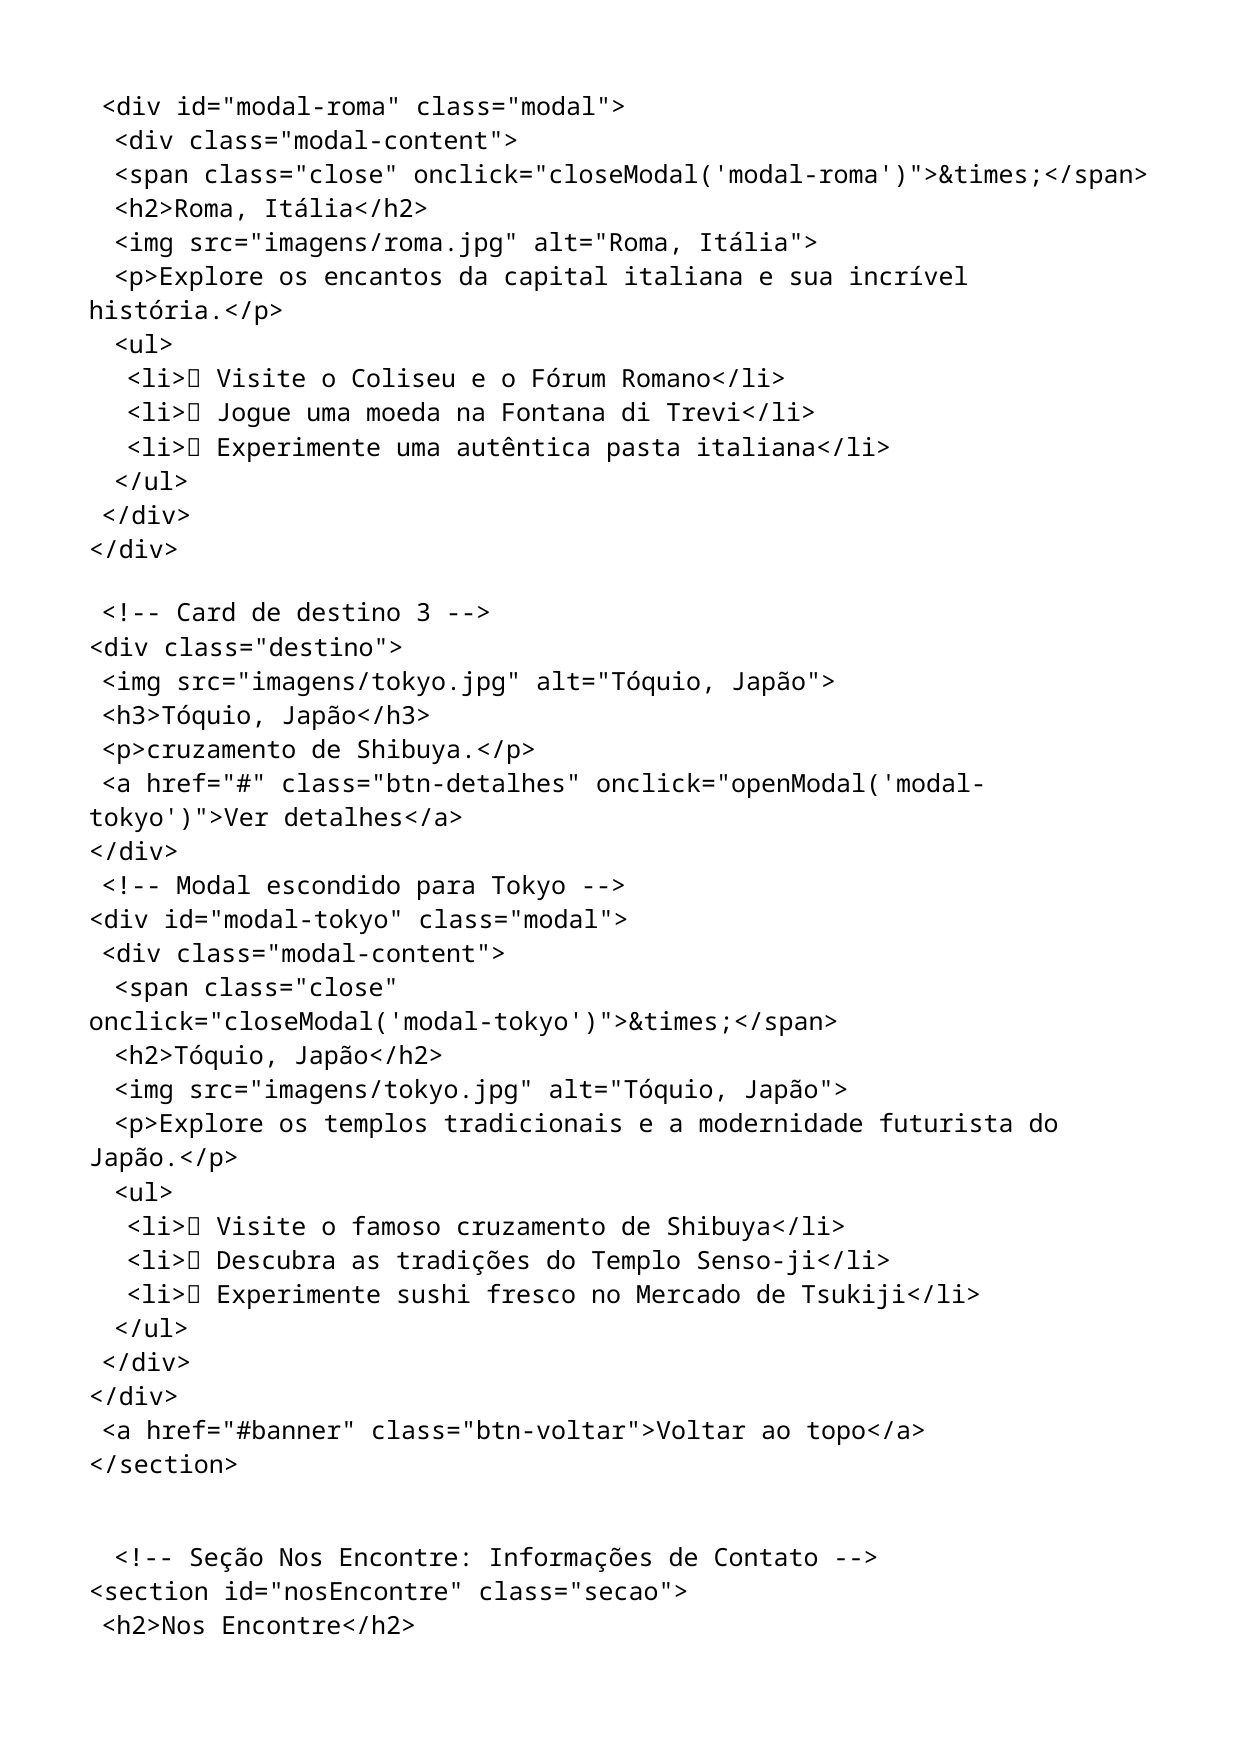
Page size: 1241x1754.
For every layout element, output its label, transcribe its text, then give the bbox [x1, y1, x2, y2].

text <li>✅ Visite o famoso cruzamento de Shibuya</li> [88, 1208, 1152, 1242]
text <ul> [88, 327, 1152, 361]
text <p>cruzamento de Shibuya.</p> [88, 731, 1152, 765]
text </div> [88, 833, 1152, 868]
text <div id="modal-tokyo" class="modal"> [88, 902, 1152, 936]
text </ul> [88, 463, 1152, 497]
text <p>Explore os encantos da capital italiana e sua incrível história.</p> [88, 259, 1152, 327]
text <a href="#banner" class="btn-voltar">Voltar ao topo</a> [88, 1413, 1152, 1447]
text <li>✅ Visite o Coliseu e o Fórum Romano</li> [88, 361, 1152, 395]
text </div> [88, 497, 1152, 531]
text <a href="#" class="btn-detalhes" onclick="openModal('modal-tokyo')">Ver detalhes</a> [88, 765, 1152, 833]
text </div> [88, 1378, 1152, 1413]
text <!-- Card de destino 3 --> [88, 595, 1152, 629]
text <span class="close" onclick="closeModal('modal-tokyo')">&times;</span> [88, 970, 1152, 1038]
text <!-- Seção Nos Encontre: Informações de Contato --> [88, 1540, 1152, 1574]
text <img src="imagens/roma.jpg" alt="Roma, Itália"> [88, 225, 1152, 259]
text <li>✅ Experimente sushi fresco no Mercado de Tsukiji</li> [88, 1276, 1152, 1310]
text </ul> [88, 1310, 1152, 1344]
text <h2>Roma, Itália</h2> [88, 191, 1152, 225]
text <h2>Nos Encontre</h2> [88, 1608, 1152, 1642]
text </div> [88, 1344, 1152, 1378]
text <h3>Tóquio, Japão</h3> [88, 697, 1152, 731]
text <img src="imagens/tokyo.jpg" alt="Tóquio, Japão"> [88, 663, 1152, 697]
text <span class="close" onclick="closeModal('modal-roma')">&times;</span> [88, 157, 1152, 191]
text <div class="destino"> [88, 629, 1152, 663]
text <img src="imagens/tokyo.jpg" alt="Tóquio, Japão"> [88, 1072, 1152, 1106]
text <!-- Modal escondido para Tokyo --> [88, 868, 1152, 902]
text <div id="modal-roma" class="modal"> [88, 88, 1152, 123]
text <li>✅ Descubra as tradições do Templo Senso-ji</li> [88, 1242, 1152, 1276]
text <li>✅ Jogue uma moeda na Fontana di Trevi</li> [88, 395, 1152, 429]
text </section> [88, 1447, 1152, 1481]
text <section id="nosEncontre" class="secao"> [88, 1574, 1152, 1608]
text </div> [88, 531, 1152, 565]
text <ul> [88, 1174, 1152, 1208]
text <h2>Tóquio, Japão</h2> [88, 1038, 1152, 1072]
text <div class="modal-content"> [88, 936, 1152, 970]
text <div class="modal-content"> [88, 123, 1152, 157]
text <p>Explore os templos tradicionais e a modernidade futurista do Japão.</p> [88, 1106, 1152, 1174]
text <li>✅ Experimente uma autêntica pasta italiana</li> [88, 429, 1152, 463]
